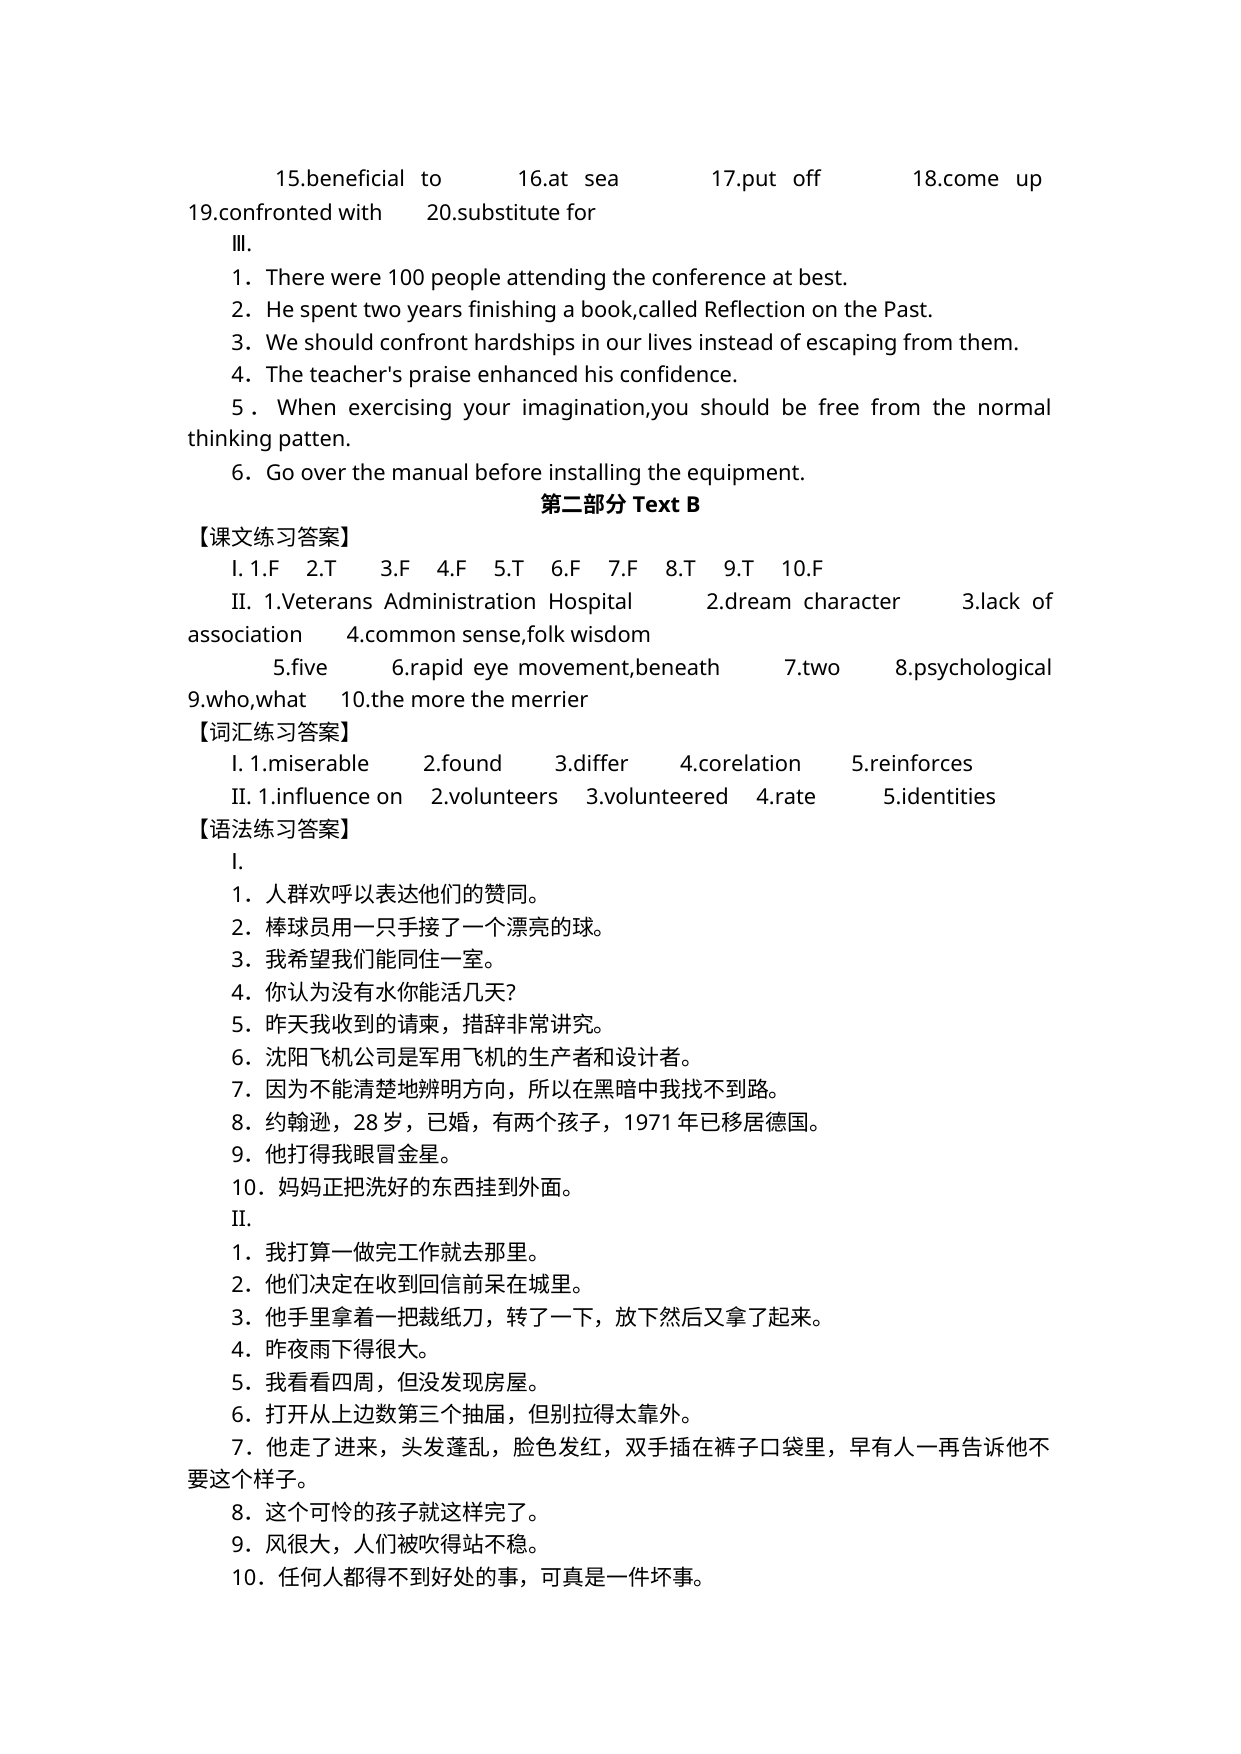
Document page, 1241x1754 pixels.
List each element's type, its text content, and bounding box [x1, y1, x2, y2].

text 6．沈阳飞机公司是军用飞机的生产者和设计者。 [187, 1039, 1053, 1072]
text 2．He spent two years finishing a book,called Reflection on the Past. [187, 292, 1053, 324]
text 5．我看看四周，但没发现房屋。 [187, 1364, 1053, 1397]
text 1．人群欢呼以表达他们的赞同。 [187, 877, 1053, 909]
text 4．The teacher's praise enhanced his confidence. [187, 357, 1053, 389]
text 7．因为不能清楚地辨明方向，所以在黑暗中我找不到路。 [187, 1072, 1053, 1104]
text Ⅰ. 1.miserable 2.found 3.differ 4.corelation 5.reinforces [187, 747, 1053, 779]
text II. 1.influence on 2.volunteers 3.volunteered 4.rate 5.identities [187, 779, 1053, 812]
text 【课文练习答案】 [187, 519, 1053, 552]
text 【词汇练习答案】 [187, 714, 1053, 747]
text 9．他打得我眼冒金星。 [187, 1137, 1053, 1169]
text 4．你认为没有水你能活几天? [187, 974, 1053, 1007]
text 2．他们决定在收到回信前呆在城里。 [187, 1267, 1053, 1299]
text 3．他手里拿着一把裁纸刀，转了一下，放下然后又拿了起来。 [187, 1299, 1053, 1332]
text II. [187, 1202, 1053, 1234]
text 4．昨夜雨下得很大。 [187, 1332, 1053, 1364]
text 5．昨天我收到的请柬，措辞非常讲究。 [187, 1007, 1053, 1039]
text 6．Go over the manual before installing the equipment. [187, 454, 1053, 487]
text Ⅲ. [187, 227, 1053, 259]
text 【语法练习答案】 [187, 812, 1053, 844]
text Ⅰ. 1.F 2.T 3.F 4.F 5.T 6.F 7.F 8.T 9.T 10.F [187, 552, 1053, 584]
text 1．我打算一做完工作就去那里。 [187, 1234, 1053, 1267]
text 3．我希望我们能同住一室。 [187, 942, 1053, 974]
text 5．When exercising your imagination,you should be free from the normal thinking patten. [187, 389, 1053, 454]
text 9．风很大，人们被吹得站不稳。 [187, 1527, 1053, 1559]
text 2．棒球员用一只手接了一个漂亮的球。 [187, 909, 1053, 942]
text II. 1.Veterans Administration Hospital 2.dream character 3.lack of association 4.common sense,folk wisdom 5.five 6.rapid eye movement,beneath 7.two 8.psychological 9.who,what 10.the more the merrier [187, 584, 1053, 714]
text 第二部分 Text B [187, 487, 1053, 519]
text 10．任何人都得不到好处的事，可真是一件坏事。 [187, 1559, 1053, 1592]
text 15.beneficial to 16.at sea 17.put off 18.come up 19.confronted with 20.substitute for [187, 162, 1053, 227]
text 3．We should confront hardships in our lives instead of escaping from them. [187, 324, 1053, 357]
text 7．他走了进来，头发蓬乱，脸色发红，双手插在裤子口袋里，早有人一再告诉他不要这个样子。 [187, 1429, 1053, 1494]
text 8．约翰逊，28岁，已婚，有两个孩子，1971年已移居德国。 [187, 1104, 1053, 1137]
text 6．打开从上边数第三个抽届，但别拉得太靠外。 [187, 1397, 1053, 1429]
text 10．妈妈正把洗好的东西挂到外面。 [187, 1169, 1053, 1202]
text 8．这个可怜的孩子就这样完了。 [187, 1494, 1053, 1527]
text 1．There were 100 people attending the conference at best. [187, 259, 1053, 292]
text Ⅰ. [187, 844, 1053, 877]
